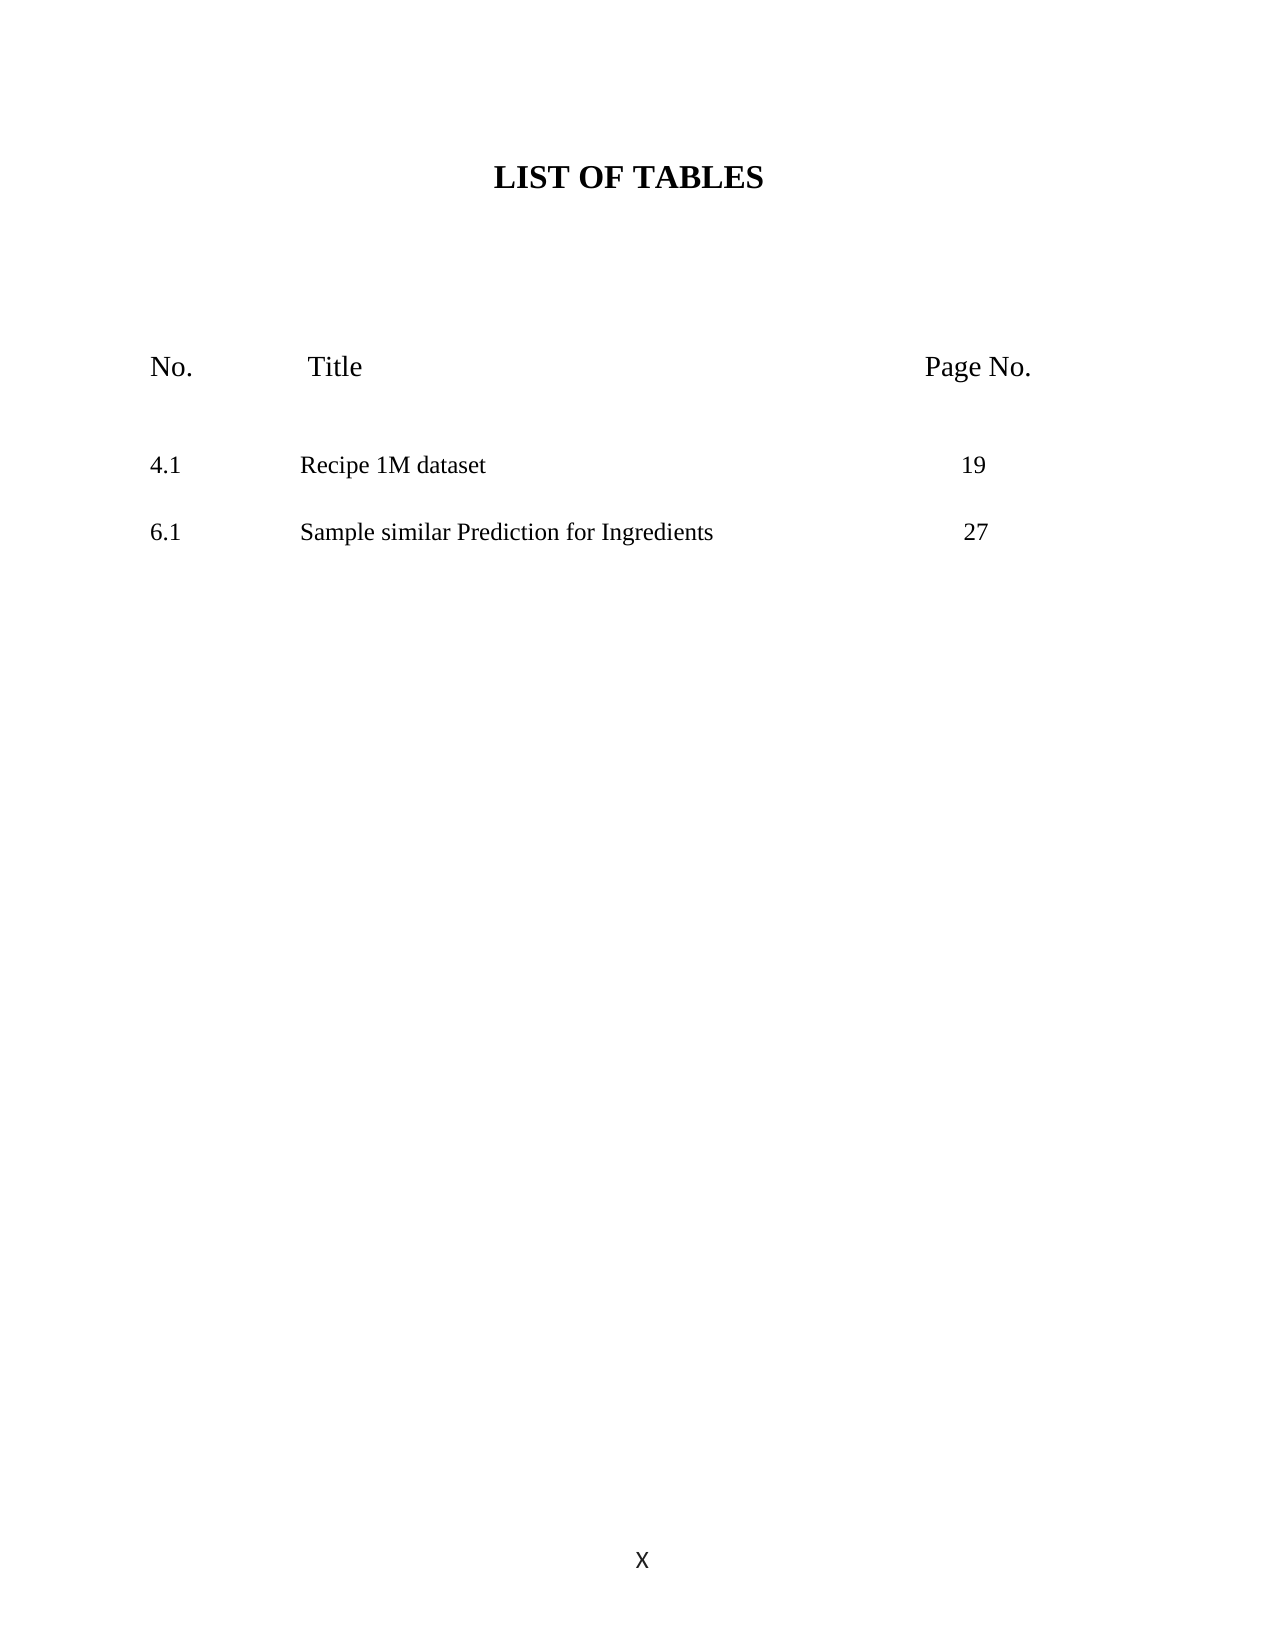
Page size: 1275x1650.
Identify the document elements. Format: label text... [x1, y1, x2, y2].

text 4.1 Recipe 1M dataset 19 [150, 450, 1125, 478]
text No. Title Page No. [150, 349, 1125, 383]
text 6.1 Sample similar Prediction for Ingredients 27 [150, 517, 1125, 546]
subtitle LIST OF TABLES [494, 157, 1125, 196]
